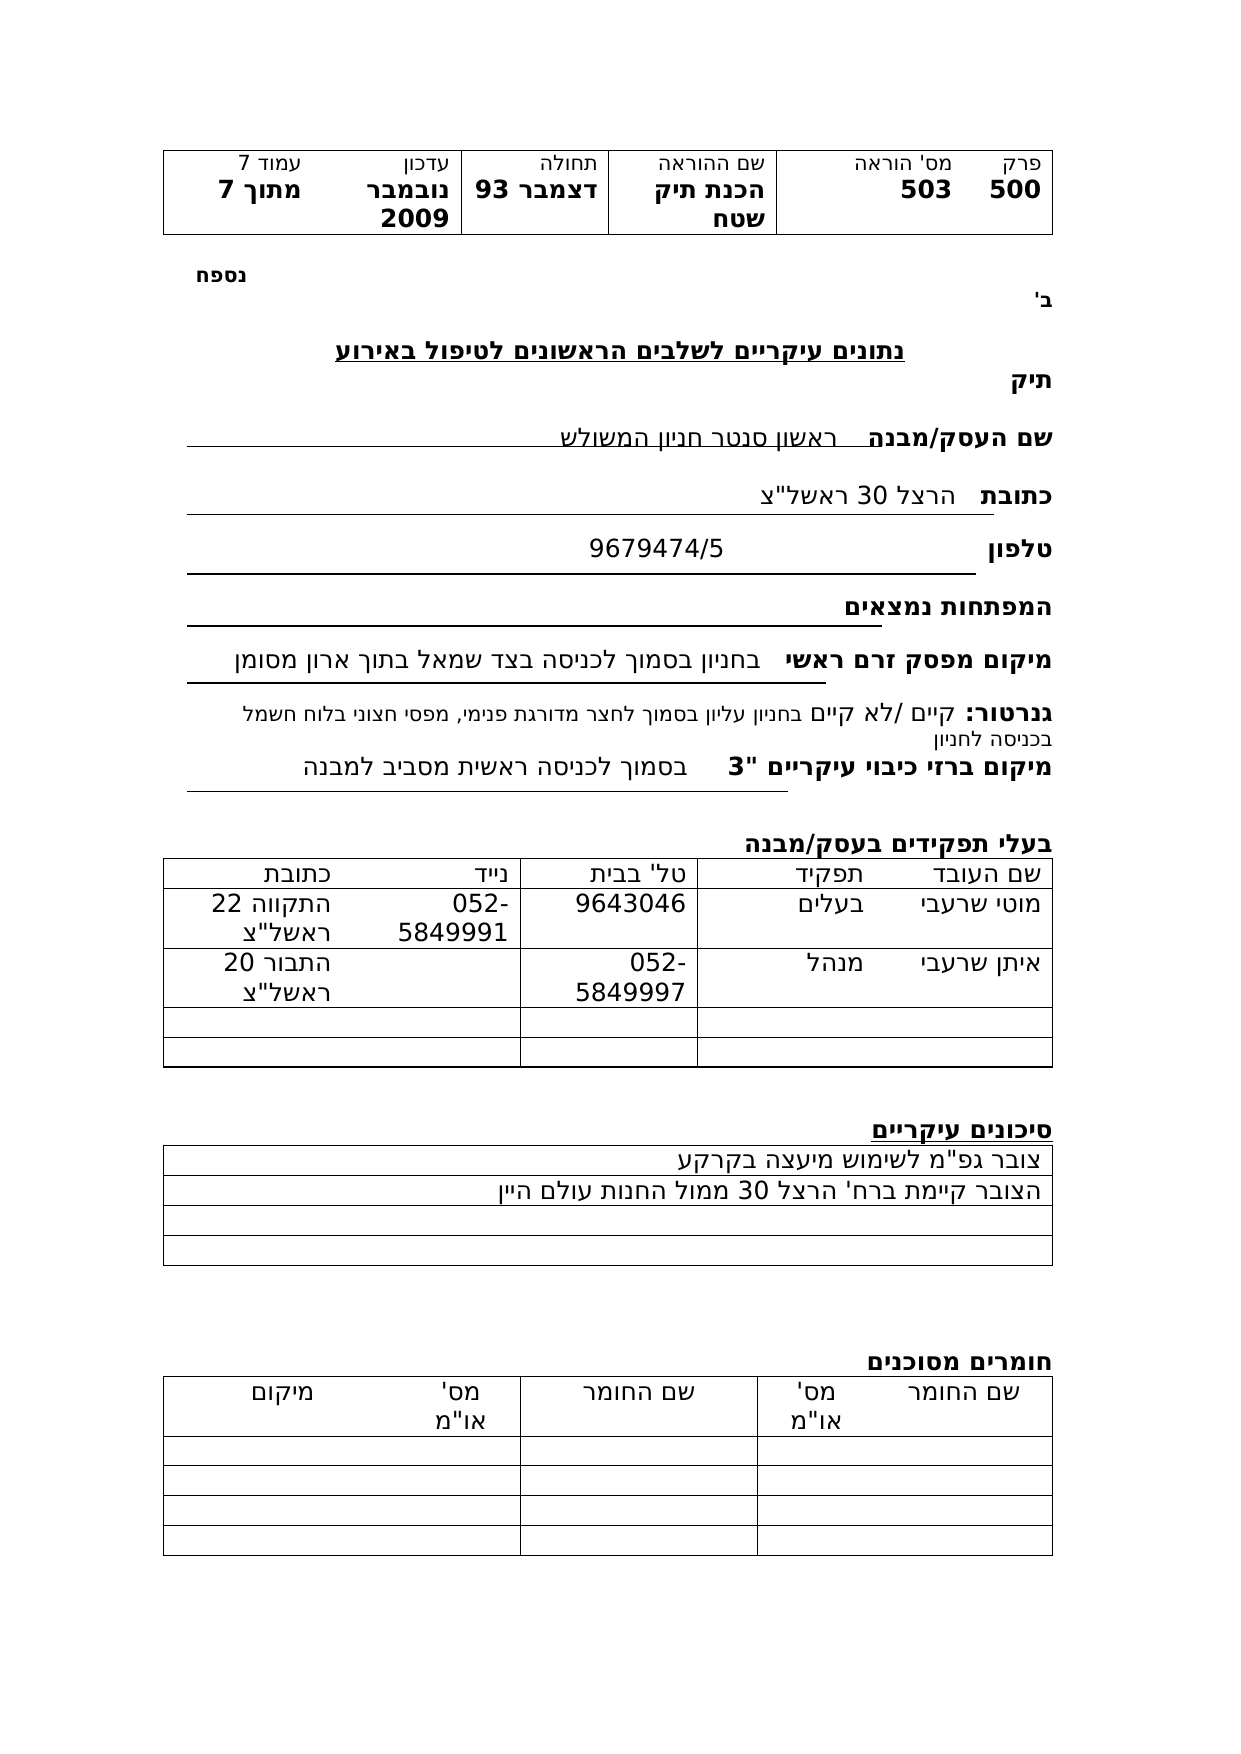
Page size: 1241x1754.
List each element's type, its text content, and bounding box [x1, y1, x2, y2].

table_header צובר גפ"מ לשימוש מיעצה בקרקע [164, 1146, 1052, 1175]
table_cell [401, 1437, 520, 1465]
text נספח ב' [187, 263, 1053, 312]
table_header תחולה דצמבר 93 [462, 151, 608, 234]
table_cell [875, 1496, 1052, 1525]
text נתונים עיקריים לשלבים הראשונים לטיפול באירוע [187, 336, 1053, 365]
table_header טל' בבית [521, 859, 697, 888]
table_header מס' או"מ [758, 1377, 875, 1436]
table_cell [875, 1466, 1052, 1495]
table_cell [164, 1526, 401, 1555]
table_cell [521, 1466, 757, 1495]
text שם העסק/מבנה ראשון סנטר חניון המשולש [187, 423, 1053, 452]
text תיק [187, 365, 1053, 394]
table_header כתובת [164, 859, 343, 888]
table_cell [164, 1496, 401, 1525]
table_header פרק 500 [964, 151, 1052, 234]
table_cell [758, 1526, 875, 1555]
table_cell [164, 1038, 343, 1066]
table_cell [343, 1008, 520, 1037]
text גנרטור: קיים /לא קיים בחניון עליון בסמוך לחצר מדורגת פנימי, מפסי חצוני בלוח חשמל בכניסה לחניון [187, 698, 1053, 752]
table_cell [164, 1206, 1052, 1235]
text מיקום ברזי כיבוי עיקריים "3 בסמוך לכניסה ראשית מסביב למבנה [187, 752, 1053, 781]
text המפתחות נמצאים [187, 592, 1053, 621]
table_cell [401, 1496, 520, 1525]
table_cell [875, 1038, 1052, 1066]
table_cell [758, 1437, 875, 1465]
text חומרים מסוכנים [187, 1347, 1053, 1376]
table_header שם החומר [521, 1377, 757, 1436]
table_cell הצובר קיימת ברח' הרצל 30 ממול החנות עולם היין [164, 1176, 1052, 1205]
table_cell מוטי שרעבי [875, 889, 1052, 947]
table_cell [758, 1466, 875, 1495]
table_cell [521, 1526, 757, 1555]
table_cell [521, 1008, 697, 1037]
table_header שם ההוראה הכנת תיק שטח [609, 151, 776, 234]
table_cell [343, 1038, 520, 1066]
table_header נייד [343, 859, 520, 888]
table_cell [758, 1496, 875, 1525]
text טלפון 9679474/5 [187, 534, 1053, 563]
table_cell 052-5849991 [343, 889, 520, 947]
table_cell [698, 1008, 875, 1037]
table_cell [875, 1437, 1052, 1465]
table_cell [401, 1526, 520, 1555]
table_cell 9643046 [521, 889, 697, 947]
text מיקום מפסק זרם ראשי בחניון בסמוך לכניסה בצד שמאל בתוך ארון מסומן [187, 645, 1053, 674]
table_cell איתן שרעבי [875, 949, 1052, 1007]
table_cell [698, 1038, 875, 1066]
table_cell [401, 1466, 520, 1495]
table_cell 052-5849997 [521, 949, 697, 1007]
table_cell מנהל [698, 949, 875, 1007]
table_header תפקיד [698, 859, 875, 888]
table_header עמוד 7 מתוך 7 [164, 151, 313, 234]
text סיכונים עיקריים [187, 1115, 1053, 1144]
table_cell [521, 1496, 757, 1525]
table_cell בעלים [698, 889, 875, 947]
table_header מס' הוראה 503 [777, 151, 964, 234]
table_cell [164, 1008, 343, 1037]
table_header מיקום [164, 1377, 401, 1436]
table_cell [343, 949, 520, 1007]
table_cell [521, 1437, 757, 1465]
table_header עדכון נובמבר 2009 [313, 151, 461, 234]
table_cell [875, 1008, 1052, 1037]
table_header שם העובד [875, 859, 1052, 888]
text כתובת הרצל 30 ראשל"צ [187, 481, 1053, 510]
text בעלי תפקידים בעסק/מבנה [187, 829, 1053, 858]
table_cell [164, 1466, 401, 1495]
table_header שם החומר [875, 1377, 1052, 1436]
table_cell התבור 20 ראשל"צ [164, 949, 343, 1007]
table_cell [164, 1437, 401, 1465]
table_header מס' או"מ [401, 1377, 520, 1436]
table_cell [875, 1526, 1052, 1555]
table_cell התקווה 22 ראשל"צ [164, 889, 343, 947]
table_cell [164, 1236, 1052, 1264]
table_cell [521, 1038, 697, 1066]
